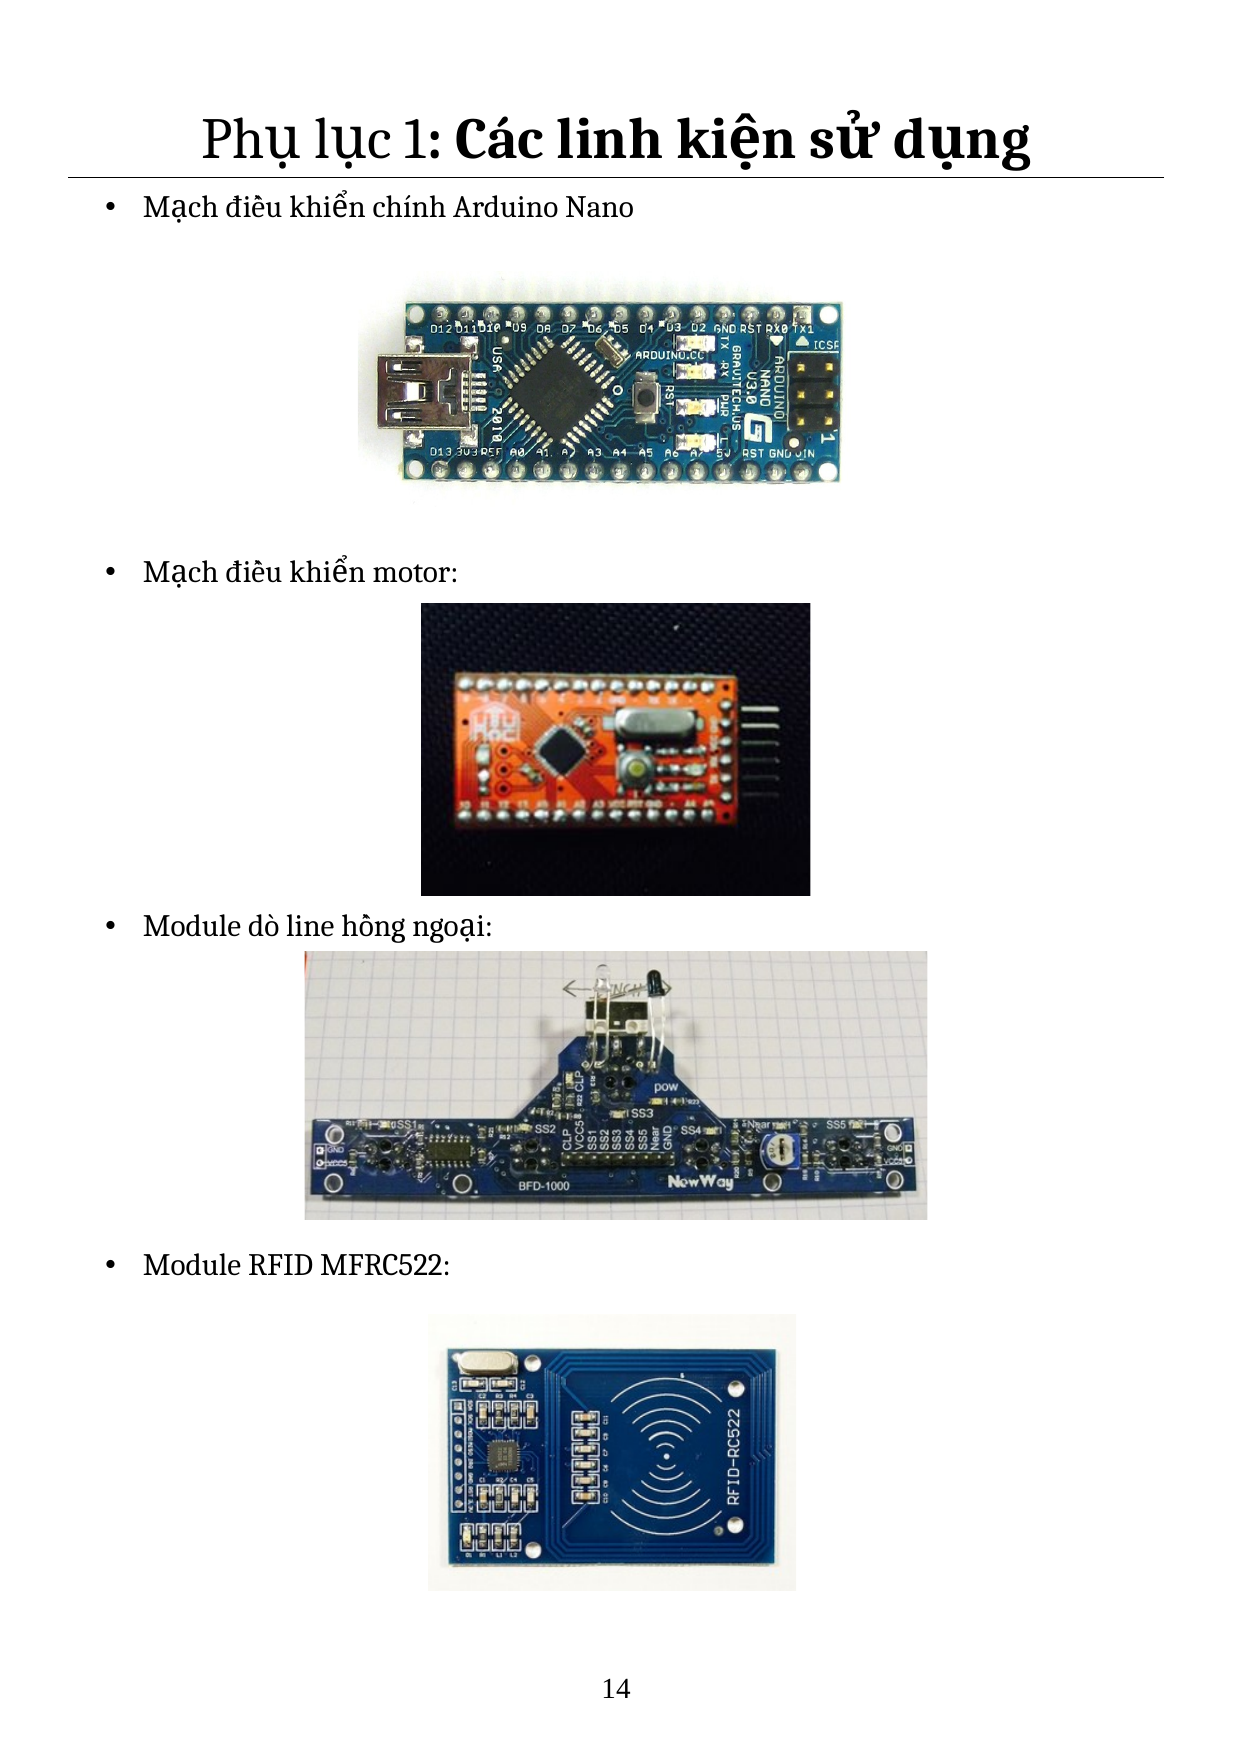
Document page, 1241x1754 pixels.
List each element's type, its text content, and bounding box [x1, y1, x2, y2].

picture [357, 271, 864, 507]
list Mạch điều khiển chính Arduino Nano [105, 189, 1164, 226]
list Mạch điều khiển motor: [105, 555, 1164, 591]
picture [304, 951, 928, 1220]
picture [421, 603, 811, 896]
list Module RFID MFRC522: [105, 1247, 1164, 1283]
list Module dò line hồng ngoại: [105, 908, 1164, 944]
subtitle Phụ lục 1: Các linh kiện sử dụng [68, 101, 1164, 177]
picture [428, 1314, 797, 1591]
